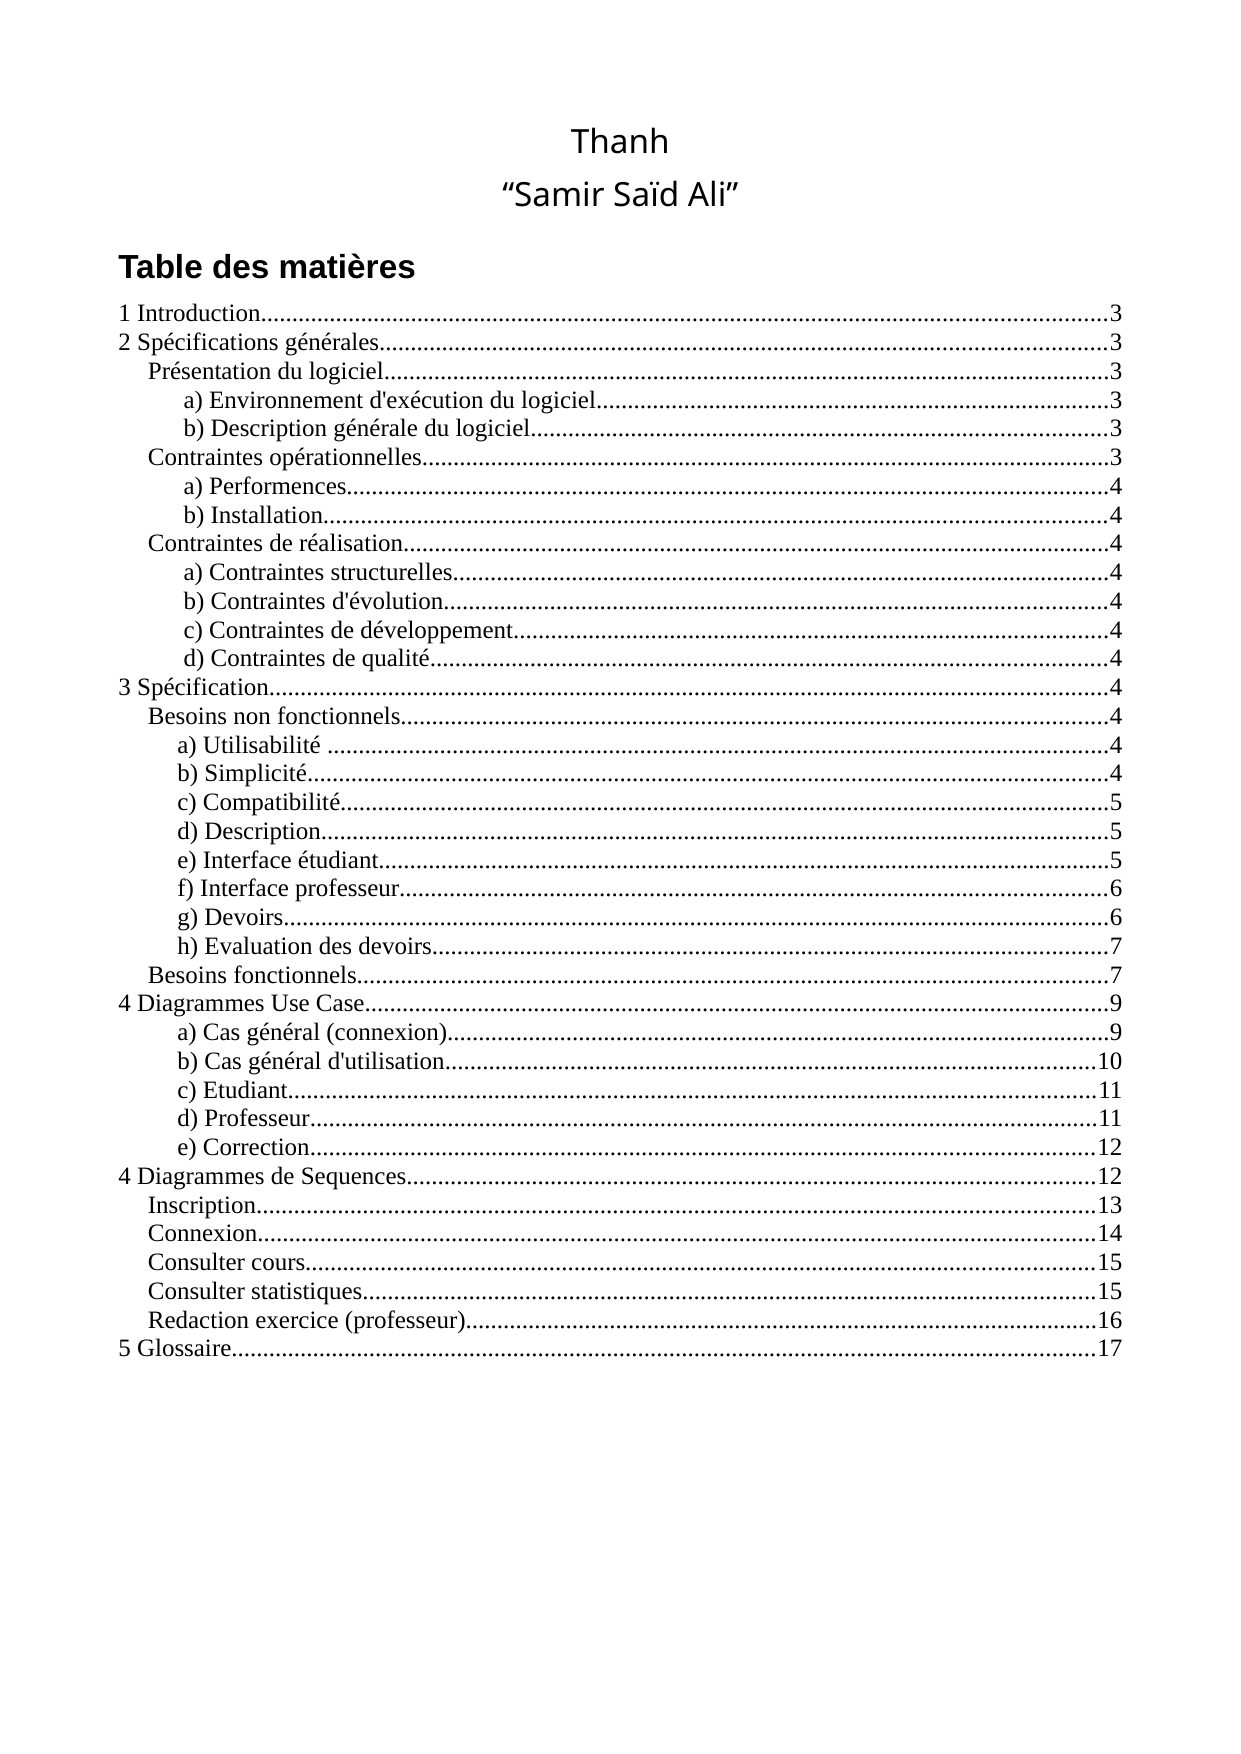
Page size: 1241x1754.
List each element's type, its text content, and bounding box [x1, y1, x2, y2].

text b) Installation 4 [177, 500, 1122, 528]
text 4 Diagrammes Use Case 9 [118, 988, 1122, 1017]
text Inscription 13 [148, 1190, 1122, 1218]
text 5 Glossaire 17 [118, 1333, 1122, 1362]
text c) Compatibilité 5 [177, 787, 1122, 816]
text c) Etudiant 11 [177, 1075, 1122, 1103]
text f) Interface professeur 6 [177, 873, 1122, 902]
text d) Description 5 [177, 816, 1122, 845]
text Consulter statistiques 15 [148, 1276, 1122, 1305]
text 4 Diagrammes de Sequences 12 [118, 1161, 1122, 1190]
text d) Professeur 11 [177, 1103, 1122, 1132]
text Besoins fonctionnels 7 [148, 960, 1122, 988]
text h) Evaluation des devoirs 7 [177, 931, 1122, 960]
text Présentation du logiciel 3 [148, 356, 1122, 385]
text a) Utilisabilité 4 [177, 730, 1122, 758]
text 1 Introduction 3 [118, 298, 1122, 327]
text a) Environnement d'exécution du logiciel 3 [177, 385, 1122, 413]
text 3 Spécification 4 [118, 672, 1122, 701]
text g) Devoirs 6 [177, 902, 1122, 931]
text c) Contraintes de développement 4 [177, 615, 1122, 643]
text b) Description générale du logiciel 3 [177, 413, 1122, 442]
text e) Correction 12 [177, 1132, 1122, 1161]
text Contraintes de réalisation 4 [148, 528, 1122, 557]
text Connexion 14 [148, 1218, 1122, 1247]
text Redaction exercice (professeur) 16 [148, 1305, 1122, 1333]
text Besoins non fonctionnels 4 [148, 701, 1122, 730]
text Consulter cours 15 [148, 1247, 1122, 1276]
text Thanh [118, 118, 1122, 163]
text d) Contraintes de qualité 4 [177, 643, 1122, 672]
text b) Contraintes d'évolution 4 [177, 586, 1122, 615]
text b) Simplicité 4 [177, 758, 1122, 787]
text “Samir Saïd Ali” [118, 170, 1122, 216]
text Contraintes opérationnelles 3 [148, 442, 1122, 471]
text a) Contraintes structurelles 4 [177, 557, 1122, 586]
text b) Cas général d'utilisation 10 [177, 1046, 1122, 1075]
text a) Cas général (connexion) 9 [177, 1017, 1122, 1046]
subtitle Table des matières [118, 247, 1122, 286]
text e) Interface étudiant 5 [177, 845, 1122, 873]
text a) Performences 4 [177, 471, 1122, 500]
text 2 Spécifications générales 3 [118, 327, 1122, 356]
